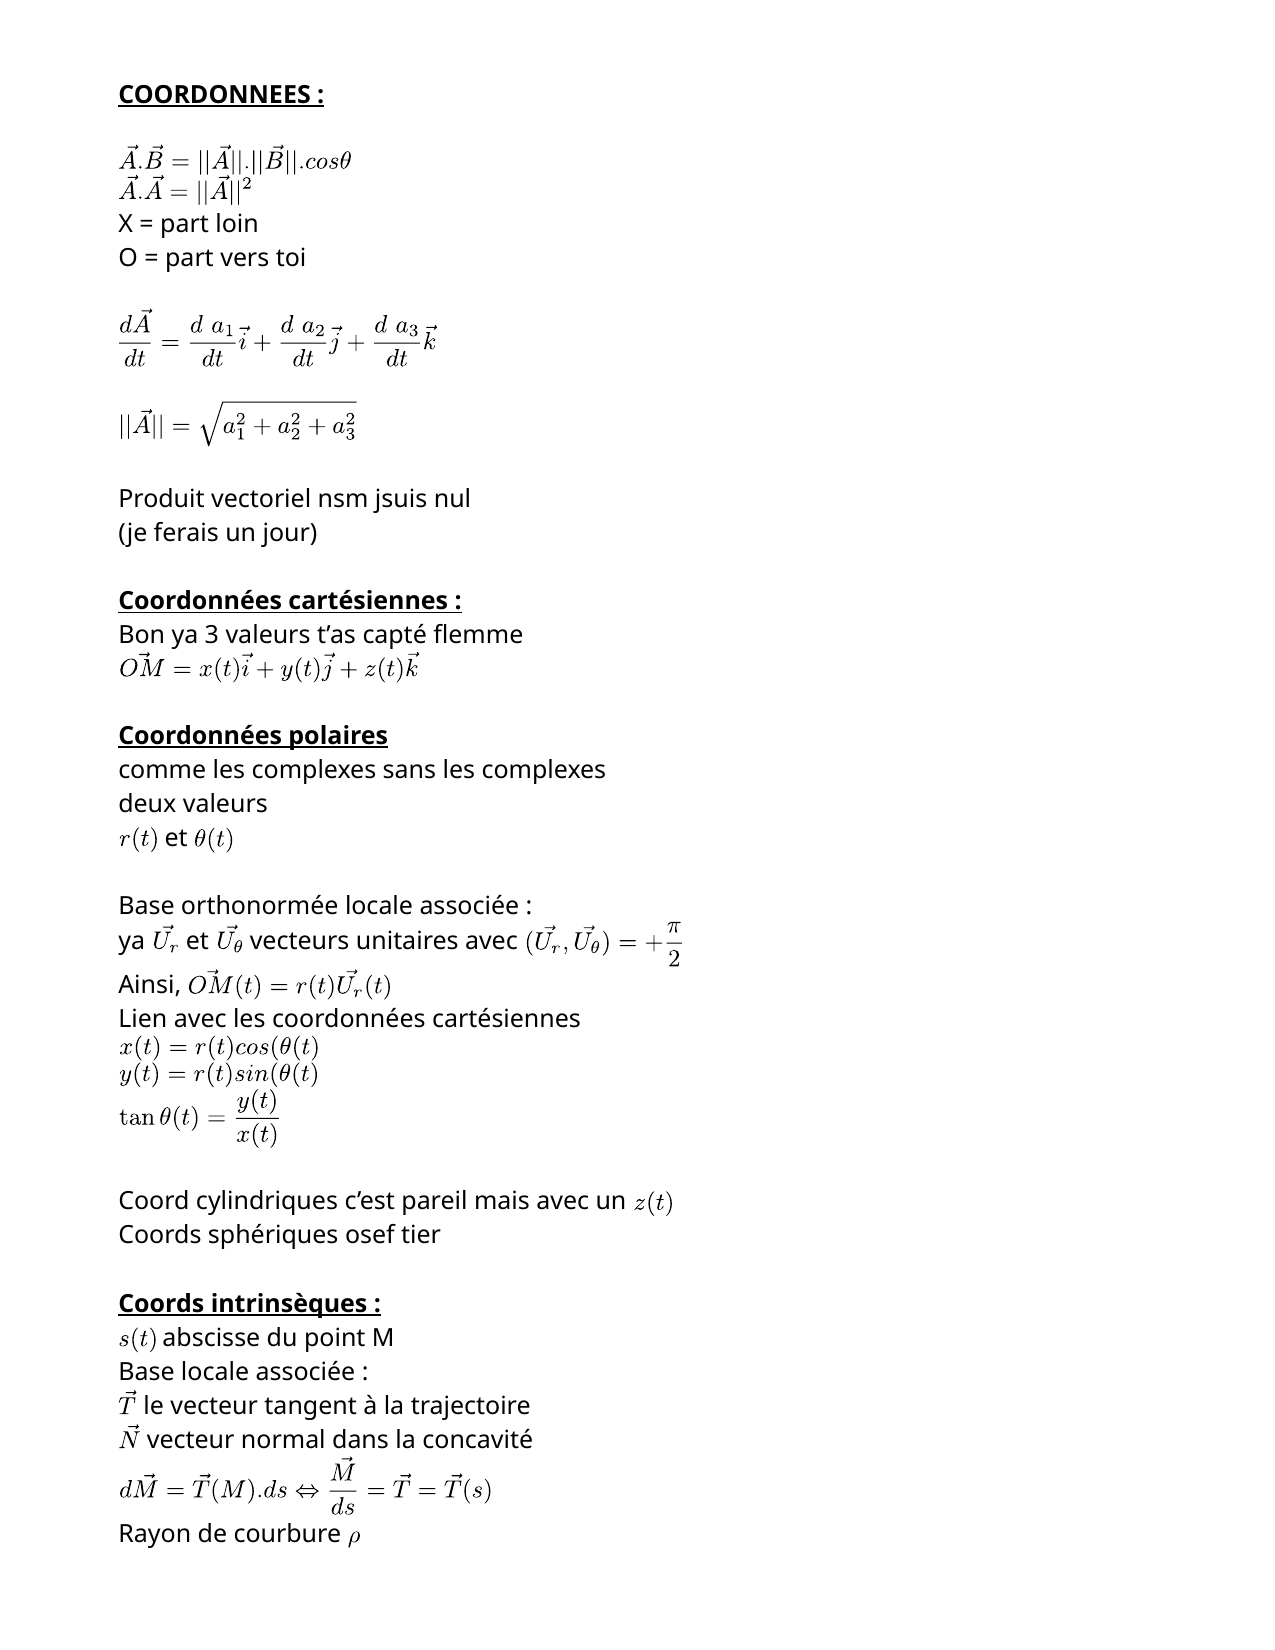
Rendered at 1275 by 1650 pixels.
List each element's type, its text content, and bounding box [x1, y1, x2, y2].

text Lien avec les coordonnées cartésiennes [118, 1001, 1157, 1035]
text Base locale associée : [118, 1353, 1157, 1387]
text Coords intrinsèques : [118, 1285, 1157, 1319]
text comme les complexes sans les complexes [118, 751, 1157, 786]
text Rayon de courbure [118, 1516, 1157, 1550]
text et [118, 819, 1157, 854]
text [679, 922, 1157, 967]
text Bon ya 3 valeurs t’as capté flemme [118, 617, 1157, 651]
text Coordonnées cartésiennes : [118, 583, 1157, 617]
text vecteur normal dans la concavité [118, 1421, 1157, 1456]
text Ainsi, [118, 967, 1157, 1001]
text le vecteur tangent à la trajectoire [118, 1387, 1157, 1421]
text Produit vectoriel nsm jsuis nul [118, 481, 1157, 514]
text COORDONNEES : [118, 76, 1157, 111]
text deux valeurs [118, 786, 1157, 819]
text O = part vers toi [118, 239, 1157, 273]
text Coords sphériques osef tier [118, 1217, 1157, 1251]
text abscisse du point M [118, 1319, 1157, 1353]
text Coordonnées polaires [118, 717, 1157, 751]
text Coord cylindriques c’est pareil mais avec un [118, 1183, 1157, 1217]
text (je ferais un jour) [118, 514, 1157, 549]
text X = part loin [118, 205, 1157, 239]
text ya et vecteurs unitaires avec [118, 922, 669, 967]
text Base orthonormée locale associée : [118, 888, 1157, 922]
